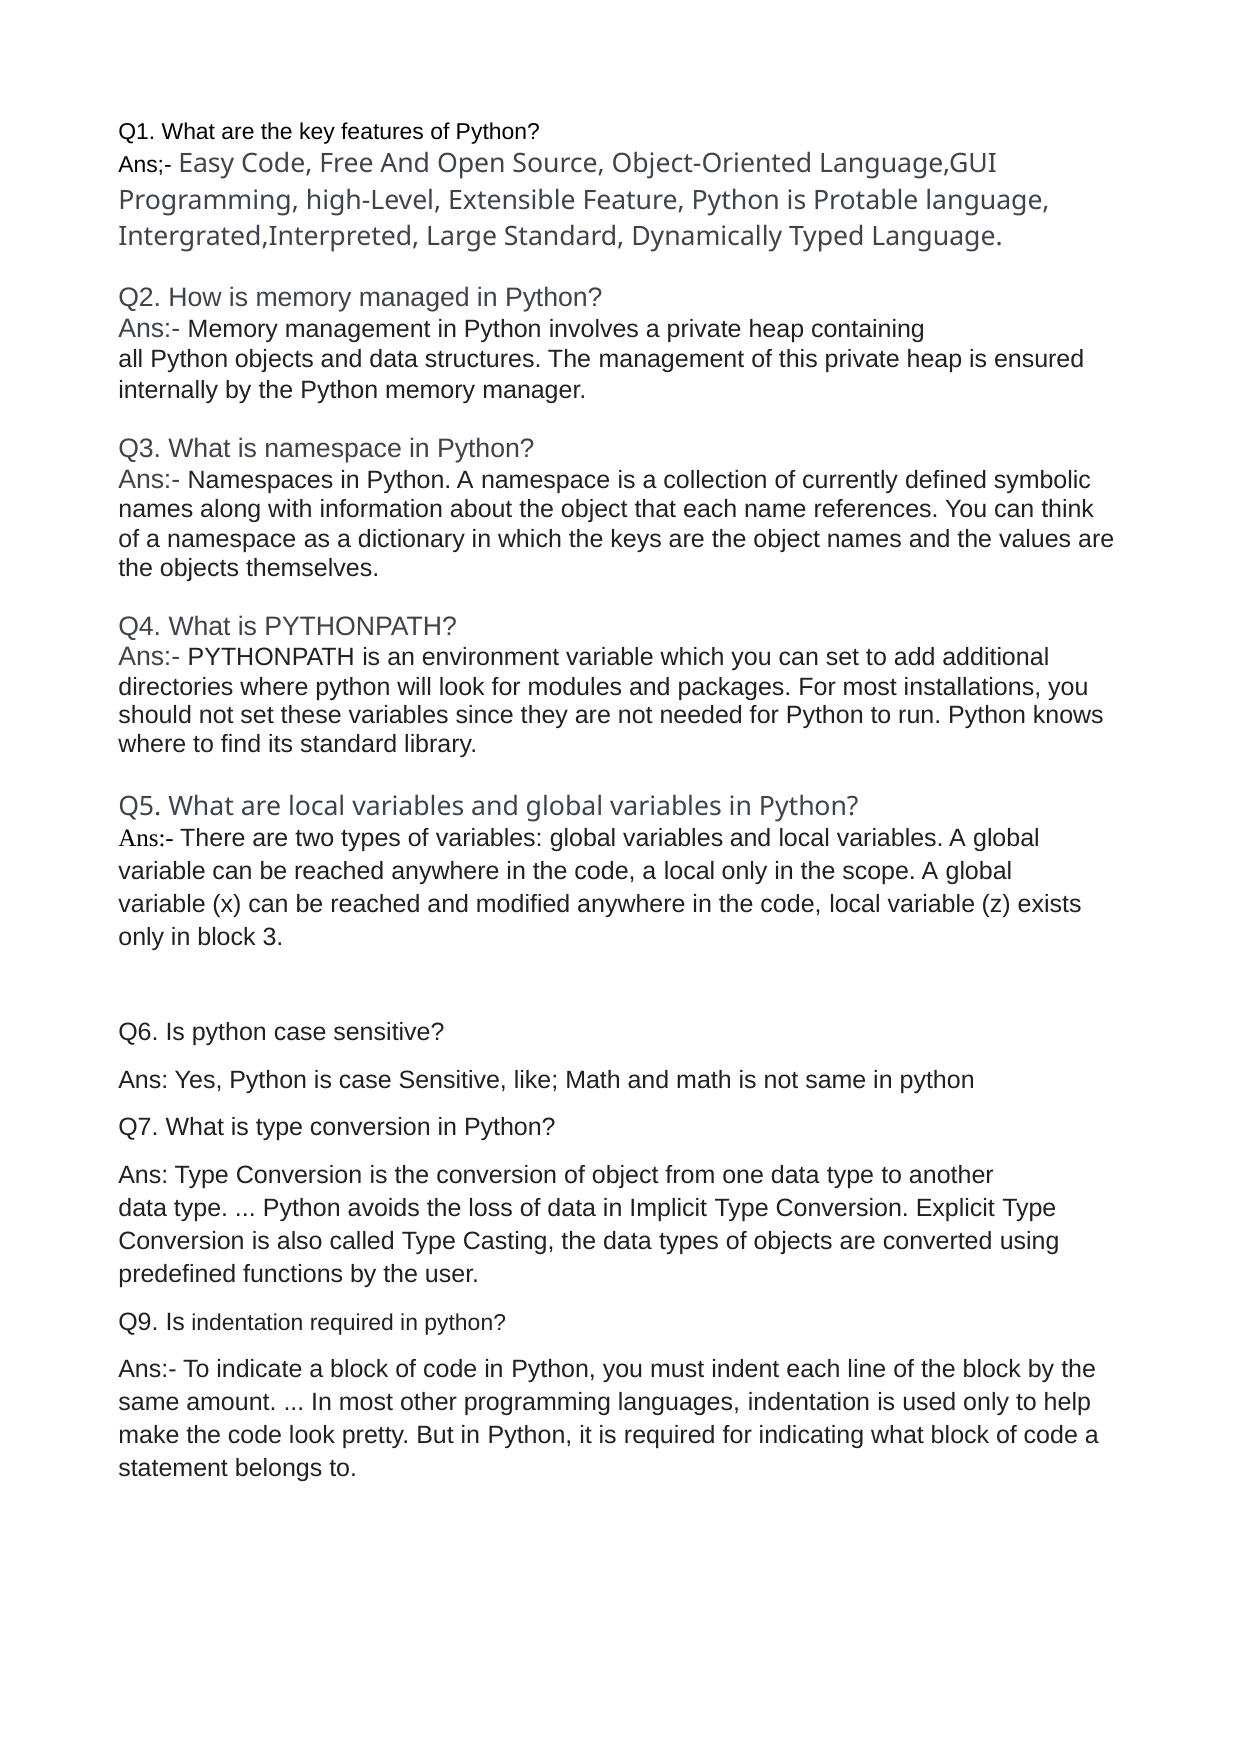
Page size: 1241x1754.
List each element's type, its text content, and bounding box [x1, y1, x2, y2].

text Ans:- Memory management in Python involves a private heap containing all Python objects and data structures. The management of this private heap is ensured internally by the Python memory manager. [118, 312, 1122, 404]
text Q1. What are the key features of Python? [118, 118, 1122, 144]
text Ans;- Easy Code, Free And Open Source, Object-Oriented Language,GUI Programming, high-Level, Extensible Feature, Python is Protable language, Intergrated,Interpreted, Large Standard, Dynamically Typed Language. [118, 144, 1122, 253]
text Ans:- There are two types of variables: global variables and local variables. A global variable can be reached anywhere in the code, a local only in the scope. A global variable (x) can be reached and modified anywhere in the code, local variable (z) exists only in block 3. [118, 823, 1122, 951]
text Ans: Type Conversion is the conversion of object from one data type to another data type. ... Python avoids the loss of data in Implicit Type Conversion. Explicit Type Conversion is also called Type Casting, the data types of objects are converted using predefined functions by the user. [118, 1160, 1122, 1288]
text Q6. Is python case sensitive? [118, 1017, 1122, 1046]
text Ans:- Namespaces in Python. A namespace is a collection of currently defined symbolic names along with information about the object that each name references. You can think of a namespace as a dictionary in which the keys are the object names and the values are the objects themselves. [118, 463, 1122, 582]
text Ans:- PYTHONPATH is an environment variable which you can set to add additional directories where python will look for modules and packages. For most installations, you should not set these variables since they are not needed for Python to run. Python knows where to find its standard library. [118, 641, 1122, 758]
text Q7. What is type conversion in Python? [118, 1112, 1122, 1141]
text Q4. What is PYTHONPATH? [118, 610, 1122, 641]
text Ans: Yes, Python is case Sensitive, like; Math and math is not same in python [118, 1065, 1122, 1093]
text Q2. How is memory managed in Python? [118, 282, 1122, 312]
text Q3. What is namespace in Python? [118, 433, 1122, 463]
text Q5. What are local variables and global variables in Python? [118, 786, 1122, 823]
text Q9. Is indentation required in python? [118, 1307, 1122, 1335]
text Ans:- To indicate a block of code in Python, you must indent each line of the block by the same amount. ... In most other programming languages, indentation is used only to help make the code look pretty. But in Python, it is required for indicating what block of code a statement belongs to. [118, 1354, 1122, 1482]
